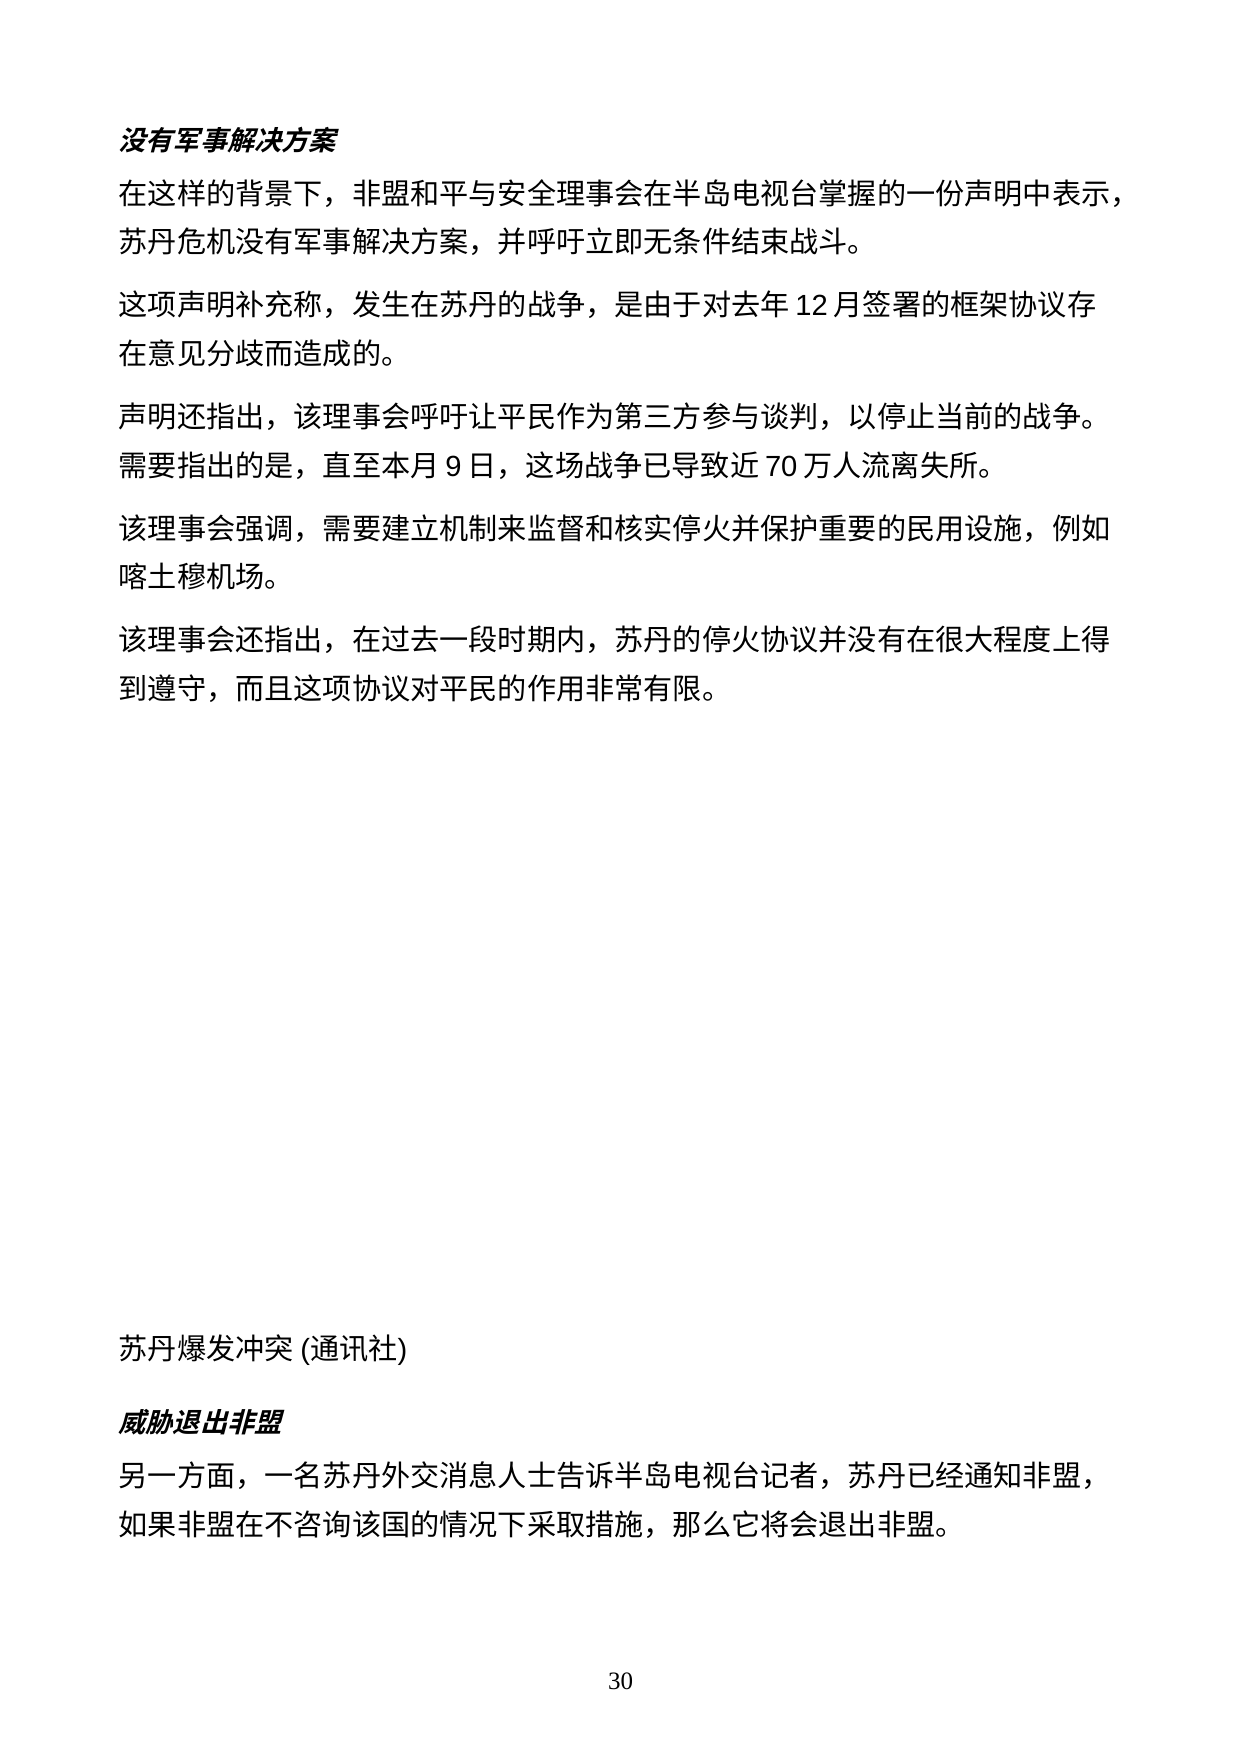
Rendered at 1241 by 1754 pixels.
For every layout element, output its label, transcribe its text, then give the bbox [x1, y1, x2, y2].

text 该理事会强调，需要建立机制来监督和​​核实停火并保护重要的民用设施，例如喀土穆机场。 [118, 505, 1122, 596]
subtitle 威胁退出非盟 [118, 1401, 1122, 1440]
text 该理事会还指出，在过去一段时期内，苏丹的停火协议并没有在很大程度上得到遵守，而且这项协议对平民的作用非常有限。 [118, 617, 1122, 708]
subtitle 没有军事解决方案 [118, 118, 1122, 158]
text 另一方面，一名苏丹外交消息人士告诉半岛电视台记者，苏丹已经通知非盟，如果非盟在不咨询该国的情况下采取措施，那么它将会退出非盟。 [118, 1453, 1122, 1543]
text 声明还指出，该理事会呼吁让平民作为第三方参与谈判，以停止当前的战争。需要指出的是，直至本月9日，这场战争已导致近70万人流离失所。 [118, 394, 1122, 484]
text 在这样的背景下，非盟和平与安全理事会在半岛电视台掌握的一份声明中表示，苏丹危机没有军事解决方案，并呼吁立即无条件结束战斗。 [118, 170, 1122, 261]
text 苏丹爆发冲突 (通讯社) [118, 729, 1122, 1367]
text 这项声明补充称，发生在苏丹的战争，是由于对去年12月签署的框架协议存在意见分歧而造成的。 [118, 282, 1122, 373]
